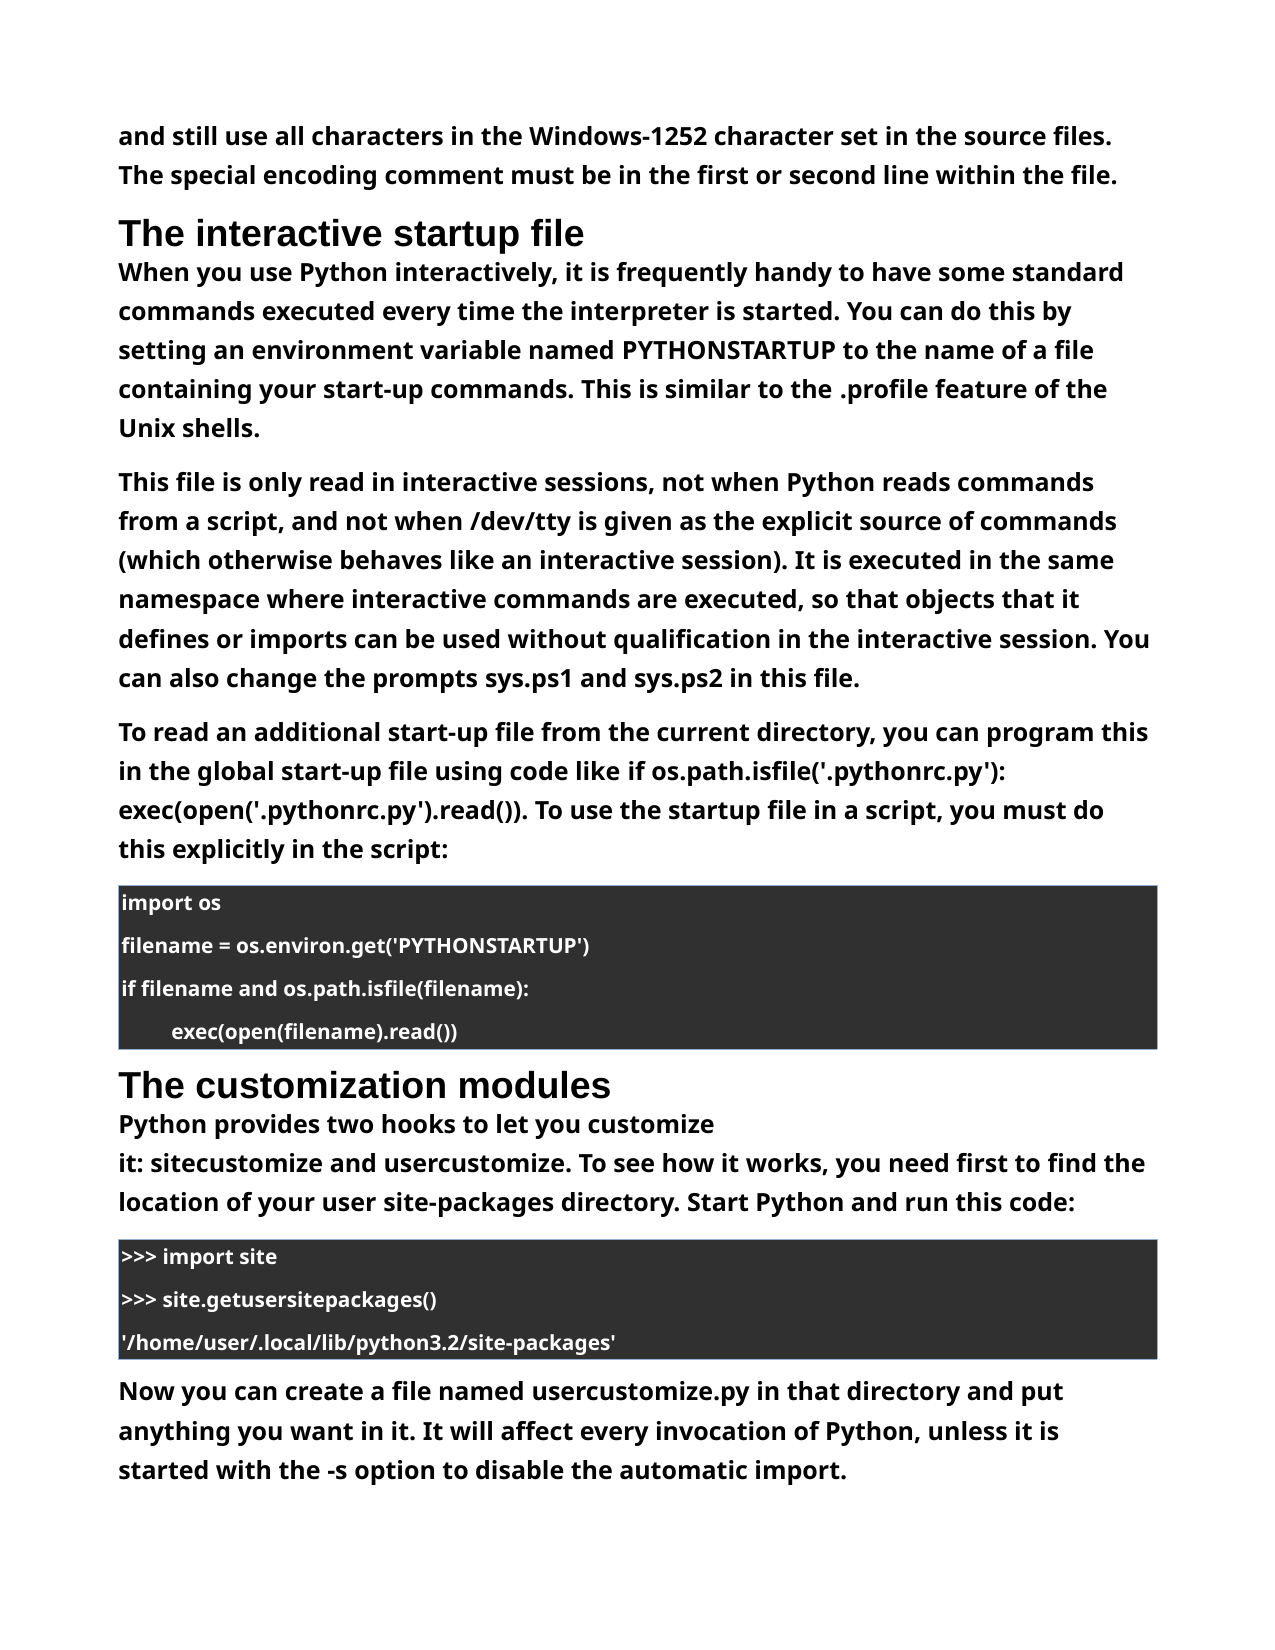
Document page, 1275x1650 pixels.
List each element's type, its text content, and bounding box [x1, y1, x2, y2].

text exec(open(filename).read()) [119, 1014, 1157, 1049]
text import os [119, 886, 1157, 917]
subtitle The customization modules [118, 1064, 1157, 1107]
text >>> site.getusersitepackages() [119, 1282, 1157, 1313]
text >>> import site [119, 1240, 1157, 1270]
text '/home/user/.local/lib/python3.2/site-packages' [119, 1325, 1157, 1359]
text When you use Python interactively, it is frequently handy to have some standard commands executed every time the interpreter is started. You can do this by setting an environment variable named PYTHONSTARTUP to the name of a file containing your start-up commands. This is similar to the .profile feature of the Unix shells. [118, 254, 1157, 445]
text filename = os.environ.get('PYTHONSTARTUP') [119, 928, 1157, 960]
subtitle The interactive startup file [118, 211, 1157, 254]
text Now you can create a file named usercustomize.py in that directory and put anything you want in it. It will affect every invocation of Python, unless it is started with the -s option to disable the automatic import. [118, 1374, 1157, 1486]
text To read an additional start-up file from the current directory, you can program this in the global start-up file using code like if os.path.isfile('.pythonrc.py'): exec(open('.pythonrc.py').read()). To use the startup file in a script, you must do this explicitly in the script: [118, 714, 1157, 866]
text and still use all characters in the Windows-1252 character set in the source files. The special encoding comment must be in the first or second line within the file. [118, 118, 1157, 191]
text Python provides two hooks to let you customize it: sitecustomize and usercustomize. To see how it works, you need first to find the location of your user site-packages directory. Start Python and run this code: [118, 1107, 1157, 1219]
text This file is only read in interactive sessions, not when Python reads commands from a script, and not when /dev/tty is given as the explicit source of commands (which otherwise behaves like an interactive session). It is executed in the same namespace where interactive commands are executed, so that objects that it defines or imports can be used without qualification in the interactive session. You can also change the prompts sys.ps1 and sys.ps2 in this file. [118, 464, 1157, 694]
text if filename and os.path.isfile(filename): [119, 971, 1157, 1003]
